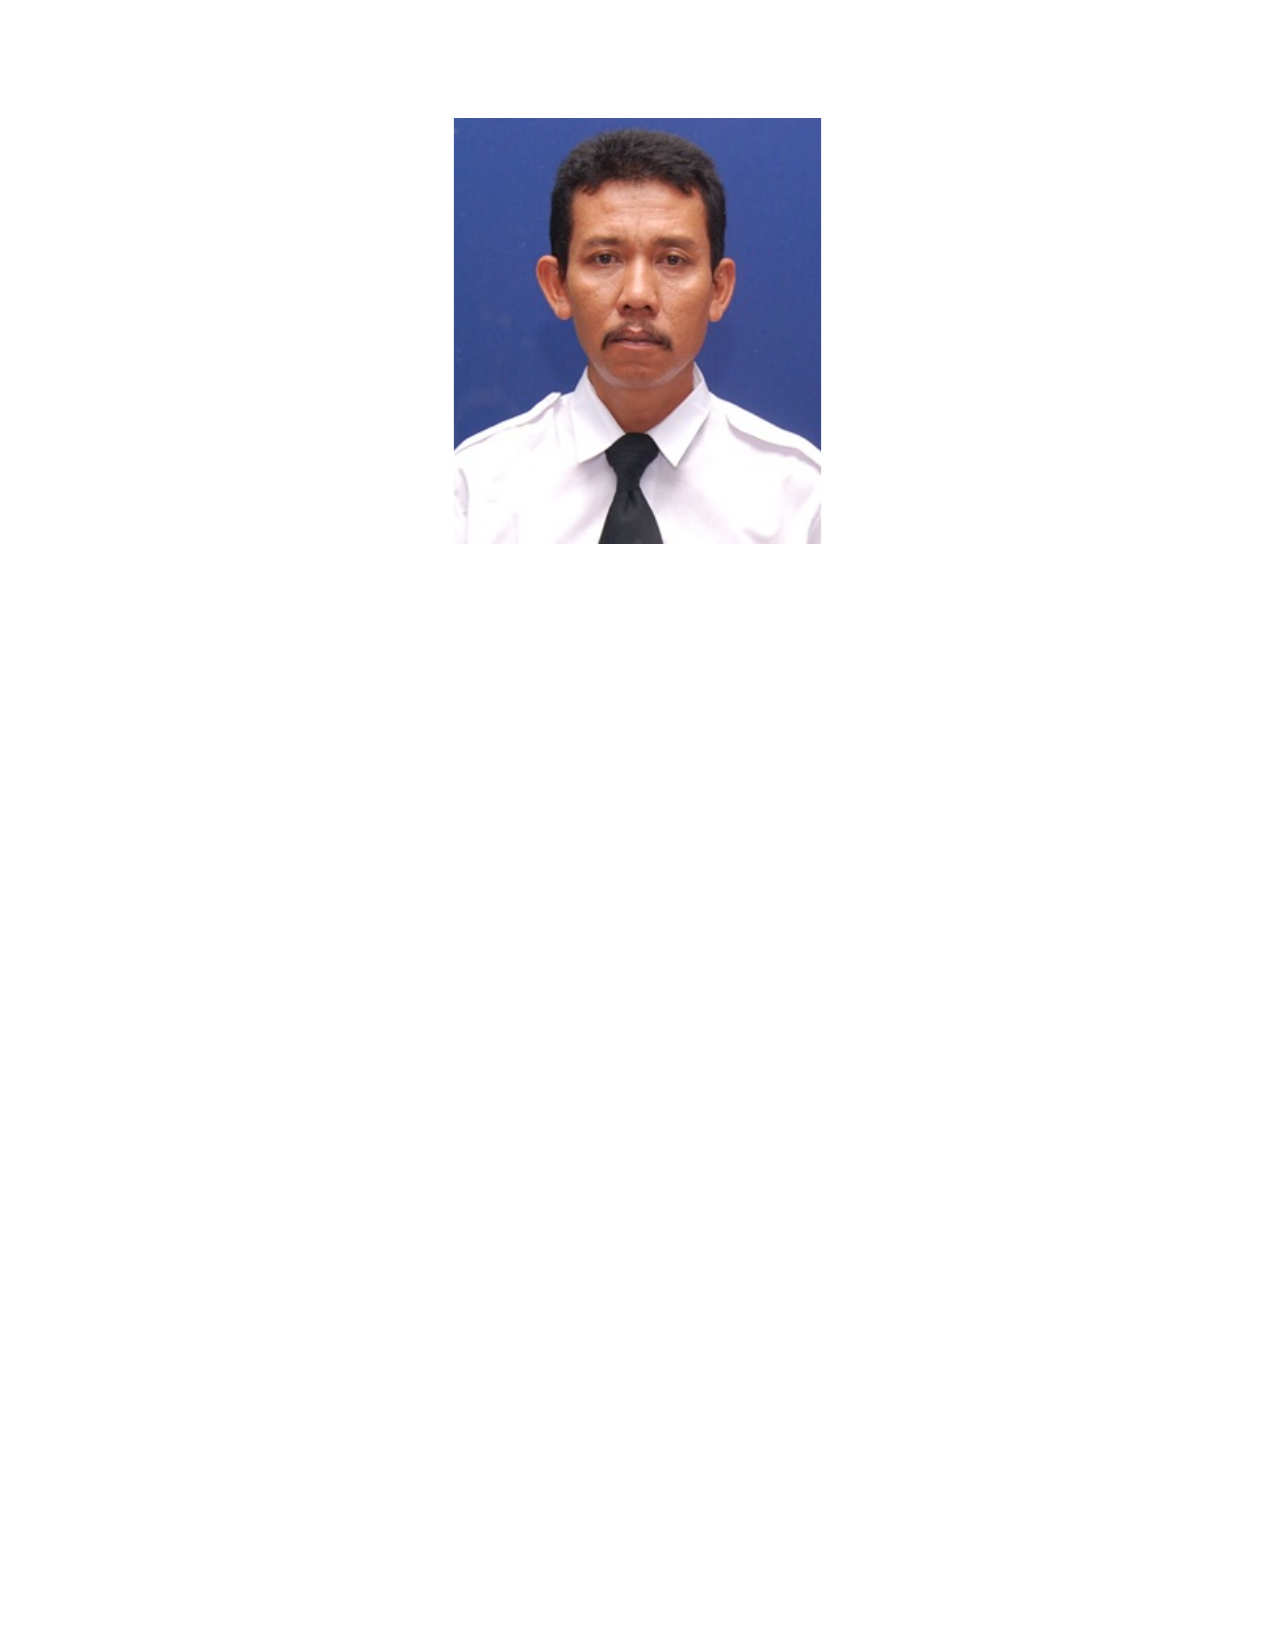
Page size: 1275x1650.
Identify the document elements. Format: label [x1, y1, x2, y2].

picture [453, 118, 822, 544]
